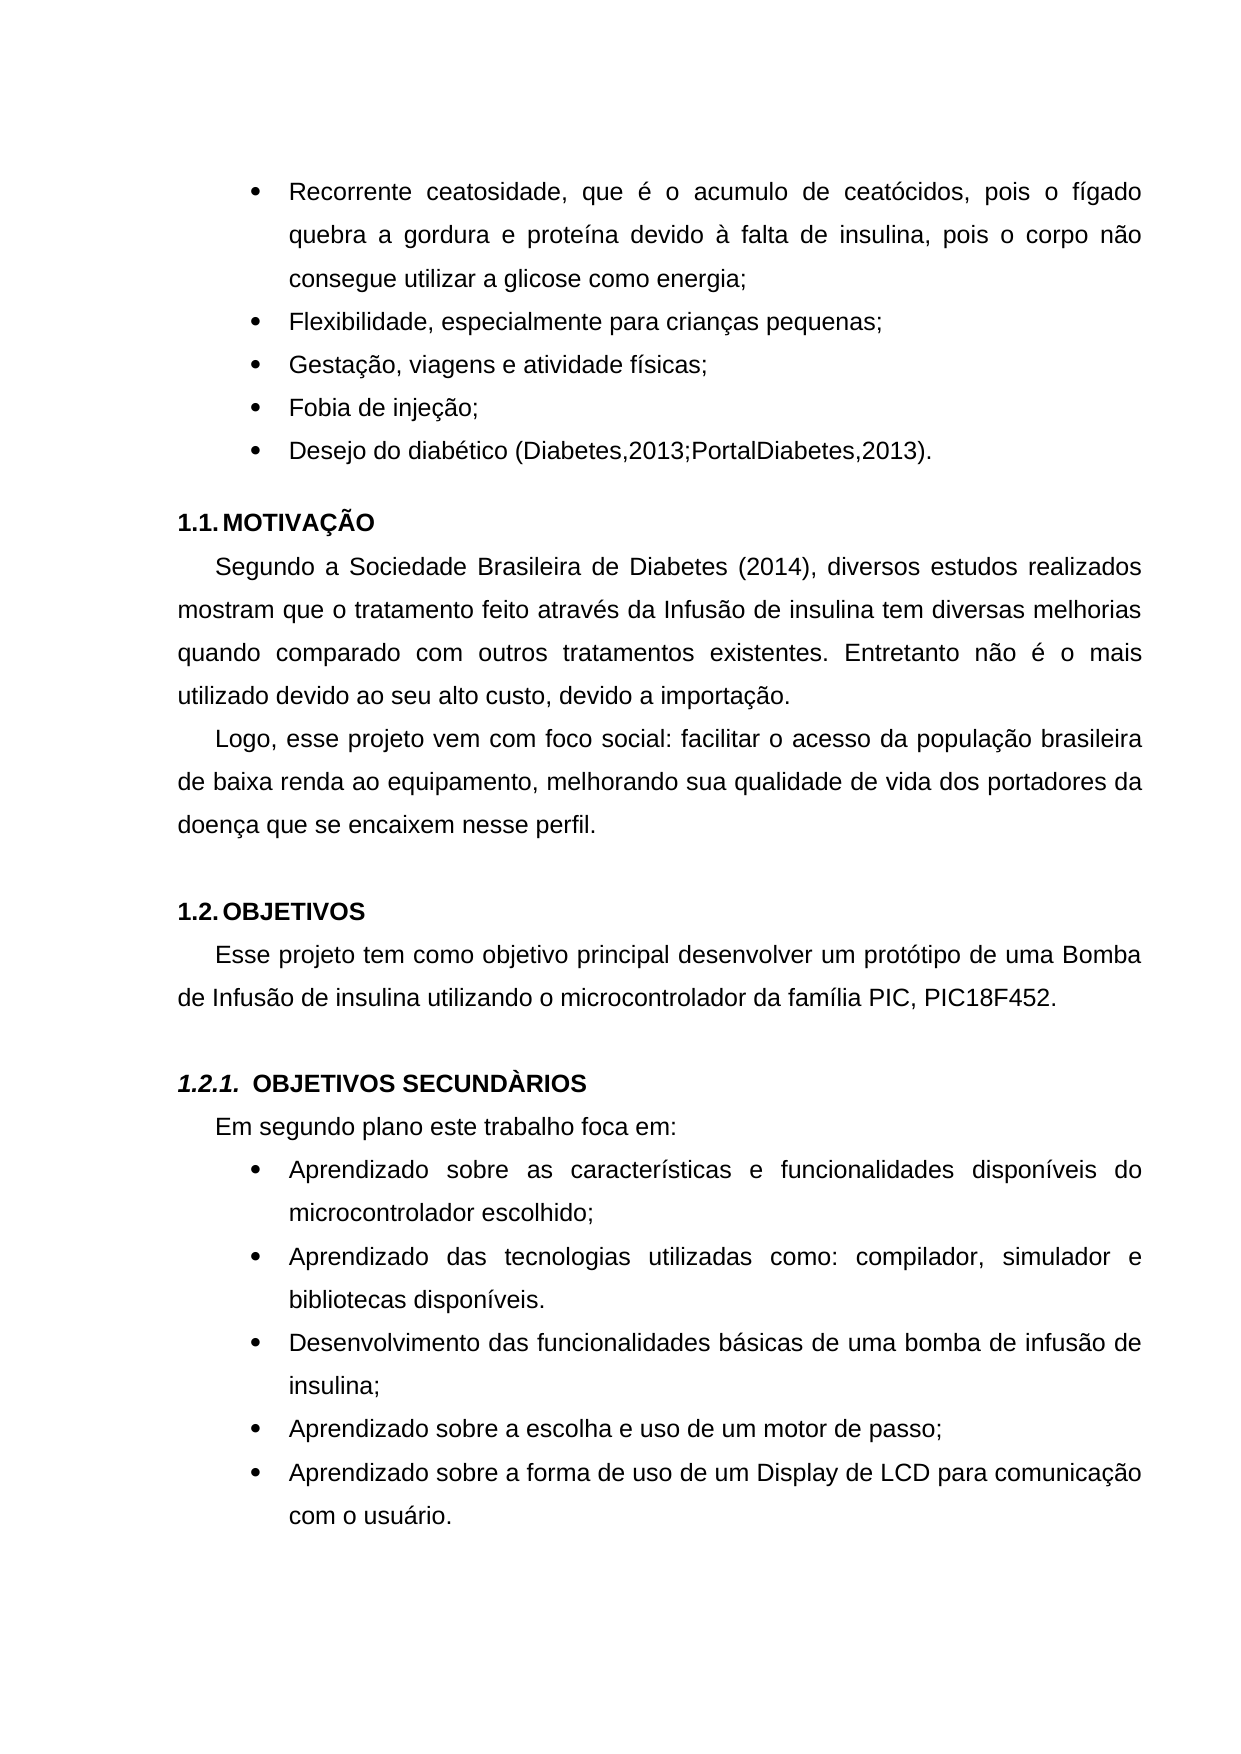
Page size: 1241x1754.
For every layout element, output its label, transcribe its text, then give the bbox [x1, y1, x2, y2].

list Desejo do diabético (Diabetes,2013;PortalDiabetes,2013). [251, 436, 1144, 465]
list MOTIVAÇÃO [177, 508, 1144, 537]
text Esse projeto tem como objetivo principal desenvolver um protótipo de uma Bomba de Infusão de insulina utilizando o microcontrolador da família PIC, PIC18F452. [177, 939, 1144, 1011]
list Aprendizado sobre as características e funcionalidades disponíveis do microcontrolador escolhido; [251, 1155, 1144, 1227]
text Segundo a Sociedade Brasileira de Diabetes (2014), diversos estudos realizados mostram que o tratamento feito através da Infusão de insulina tem diversas melhorias quando comparado com outros tratamentos existentes. Entretanto não é o mais utilizado devido ao seu alto custo, devido a importação. [177, 551, 1144, 709]
list OBJETIVOS [177, 896, 1144, 925]
list Fobia de injeção; [251, 393, 1144, 422]
list Recorrente ceatosidade, que é o acumulo de ceatócidos, pois o fígado quebra a gordura e proteína devido à falta de insulina, pois o corpo não consegue utilizar a glicose como energia; [251, 177, 1144, 292]
list Flexibilidade, especialmente para crianças pequenas; [251, 307, 1144, 336]
list Aprendizado das tecnologias utilizadas como: compilador, simulador e bibliotecas disponíveis. [251, 1242, 1144, 1313]
text Em segundo plano este trabalho foca em: [177, 1112, 1144, 1141]
list Aprendizado sobre a forma de uso de um Display de LCD para comunicação com o usuário. [251, 1457, 1144, 1529]
text Logo, esse projeto vem com foco social: facilitar o acesso da população brasileira de baixa renda ao equipamento, melhorando sua qualidade de vida dos portadores da doença que se encaixem nesse perfil. [177, 724, 1144, 839]
list Gestação, viagens e atividade físicas; [251, 350, 1144, 379]
list Aprendizado sobre a escolha e uso de um motor de passo; [251, 1414, 1144, 1443]
list OBJETIVOS SECUNDÀRIOS [177, 1069, 1144, 1098]
list Desenvolvimento das funcionalidades básicas de uma bomba de infusão de insulina; [251, 1328, 1144, 1400]
